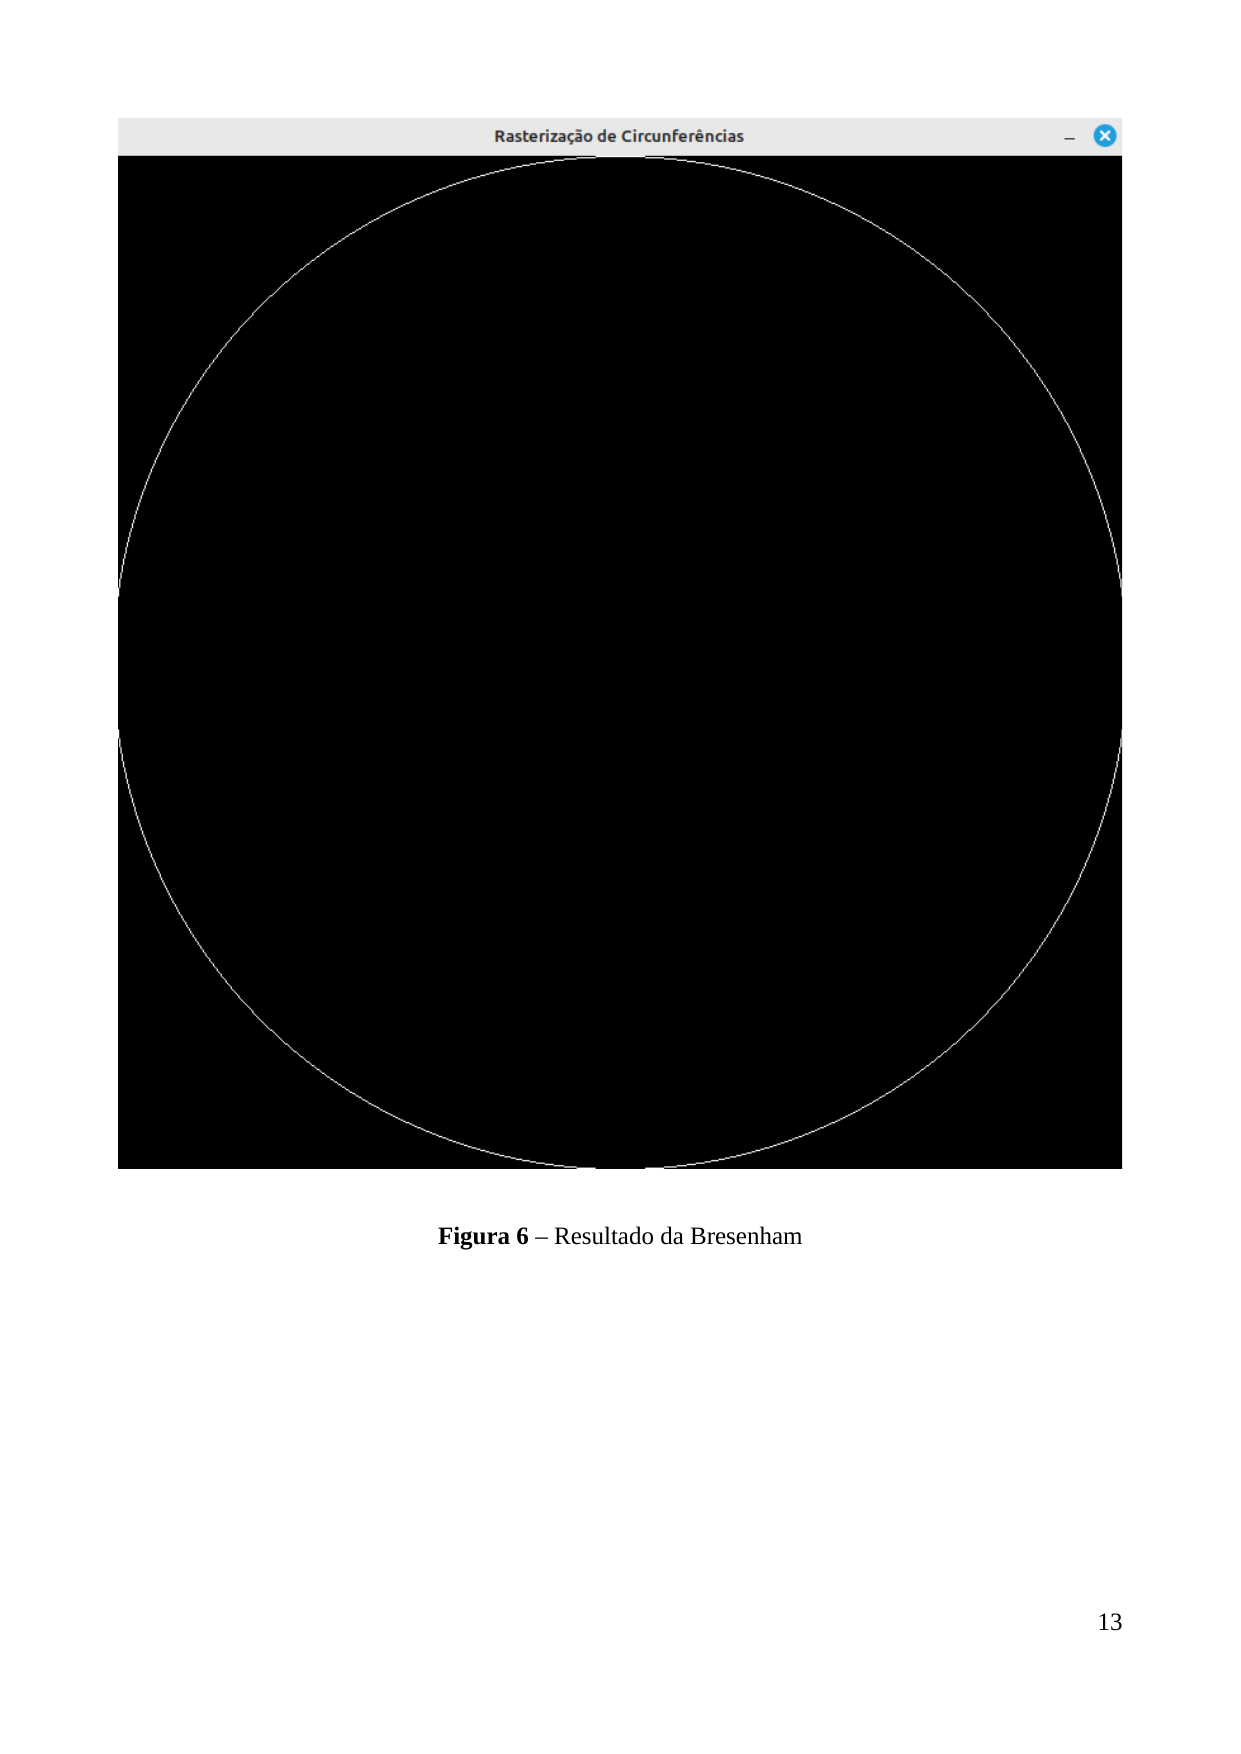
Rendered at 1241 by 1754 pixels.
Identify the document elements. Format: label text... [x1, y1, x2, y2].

picture [118, 118, 1123, 1169]
text Figura 6 – Resultado da Bresenham [118, 1221, 1122, 1249]
